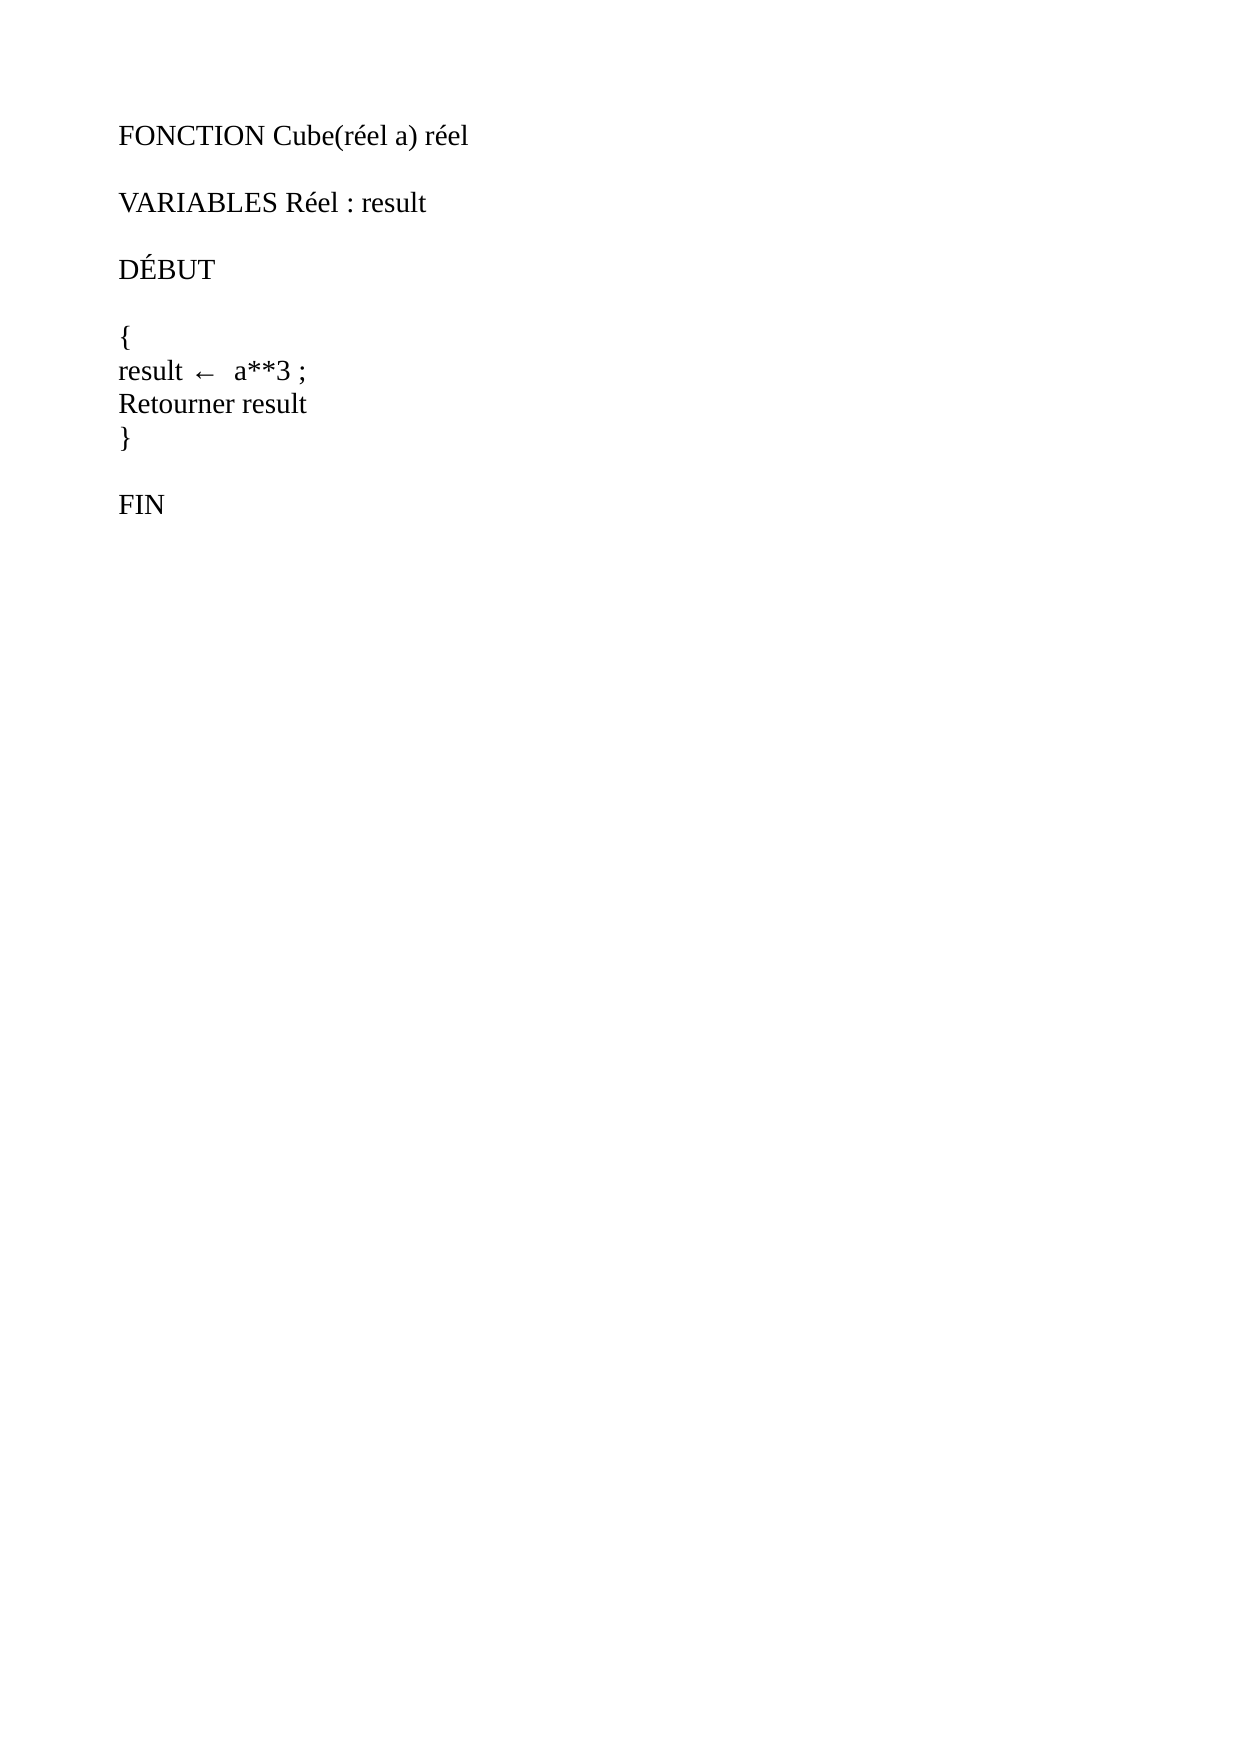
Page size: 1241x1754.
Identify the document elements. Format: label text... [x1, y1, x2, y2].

text FIN [118, 487, 1122, 521]
text DÉBUT [118, 252, 1122, 286]
text Retourner result [118, 386, 1122, 420]
text } [118, 420, 1122, 453]
text result ← a**3 ; [118, 353, 1122, 386]
text FONCTION Cube(réel a) réel [118, 118, 1122, 152]
text { [118, 319, 1122, 353]
text VARIABLES Réel : result [118, 185, 1122, 219]
